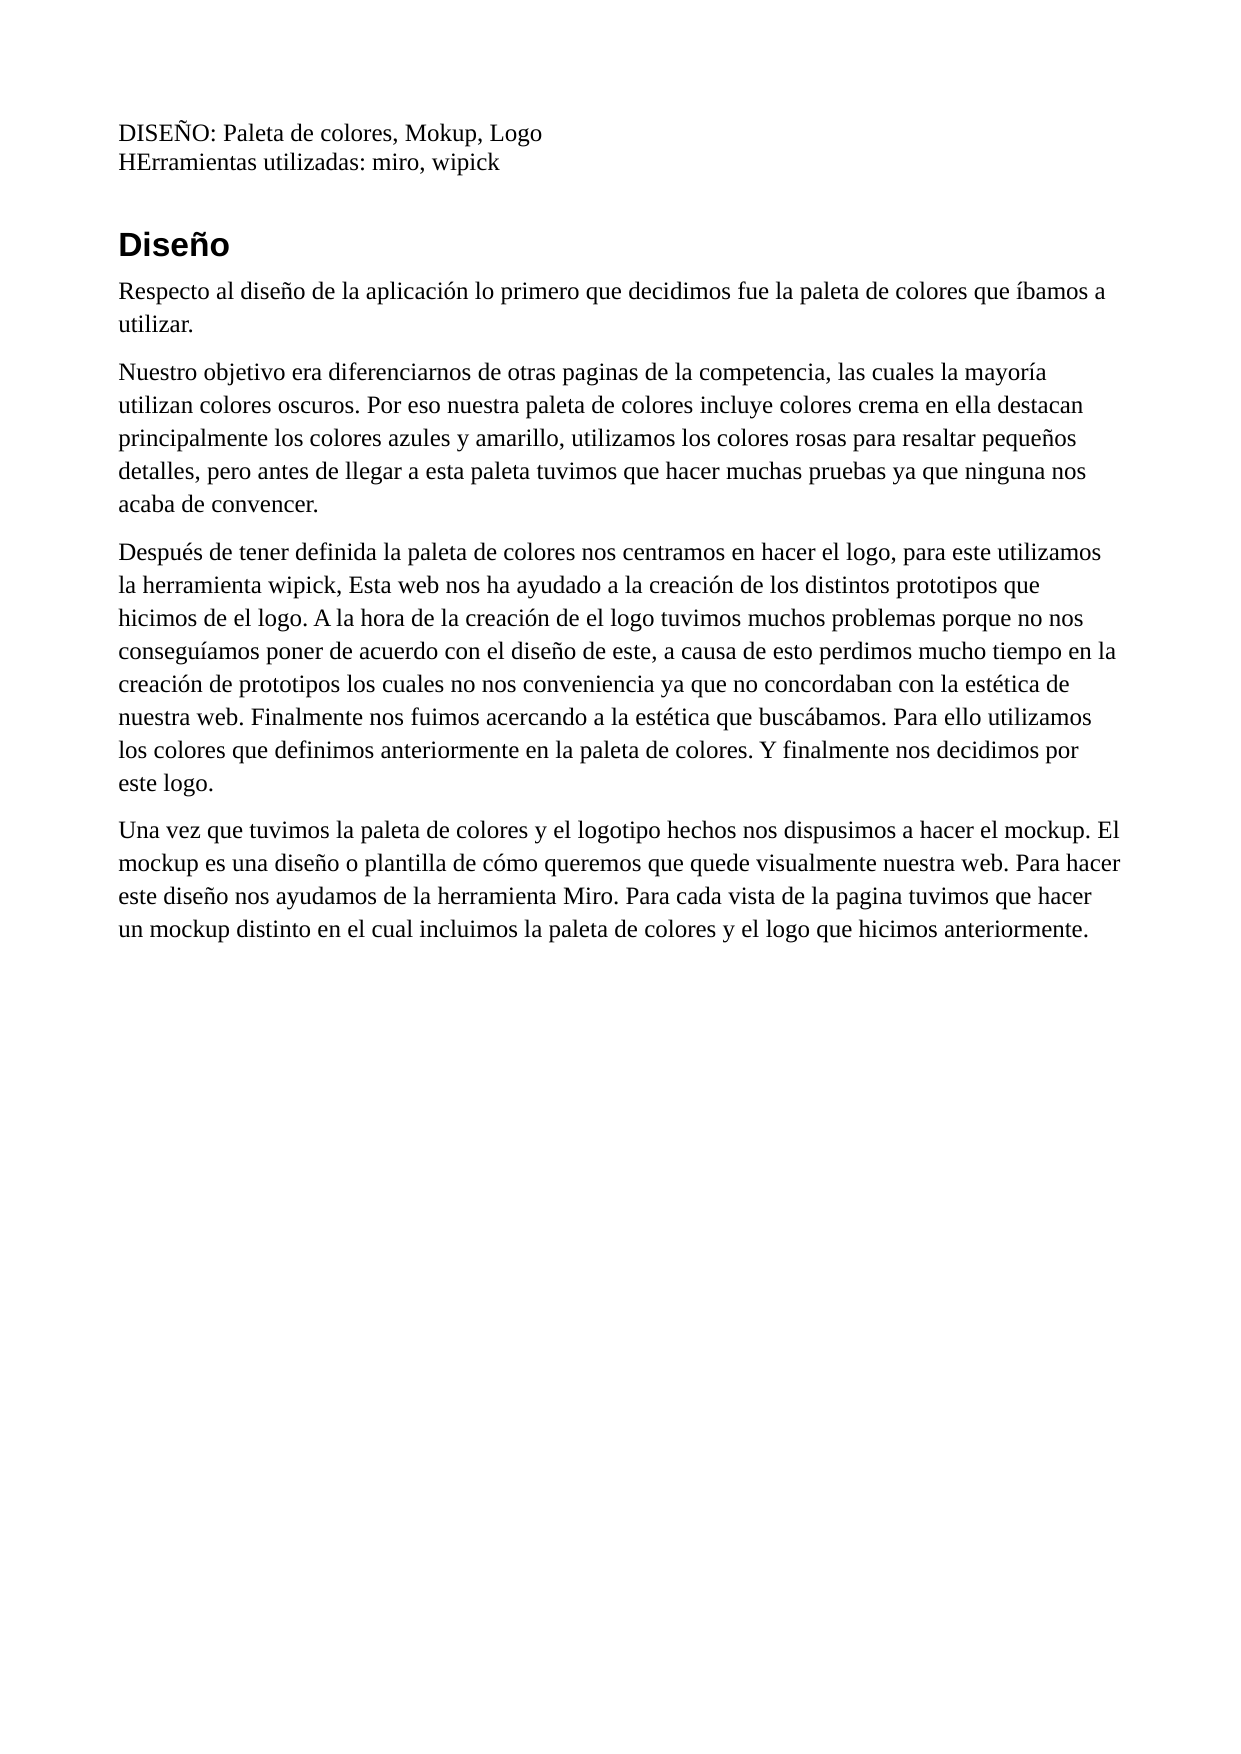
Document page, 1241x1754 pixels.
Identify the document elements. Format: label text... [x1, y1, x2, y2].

text Después de tener definida la paleta de colores nos centramos en hacer el logo, para este utilizamos la herramienta wipick, Esta web nos ha ayudado a la creación de los distintos prototipos que hicimos de el logo. A la hora de la creación de el logo tuvimos muchos problemas porque no nos conseguíamos poner de acuerdo con el diseño de este, a causa de esto perdimos mucho tiempo en la creación de prototipos los cuales no nos conveniencia ya que no concordaban con la estética de nuestra web. Finalmente nos fuimos acercando a la estética que buscábamos. Para ello utilizamos los colores que definimos anteriormente en la paleta de colores. Y finalmente nos decidimos por este logo. [118, 537, 1122, 797]
text Una vez que tuvimos la paleta de colores y el logotipo hechos nos dispusimos a hacer el mockup. El mockup es una diseño o plantilla de cómo queremos que quede visualmente nuestra web. Para hacer este diseño nos ayudamos de la herramienta Miro. Para cada vista de la pagina tuvimos que hacer un mockup distinto en el cual incluimos la paleta de colores y el logo que hicimos anteriormente. [118, 815, 1122, 943]
text DISEÑO: Paleta de colores, Mokup, Logo HErramientas utilizadas: miro, wipick [118, 118, 1122, 176]
text Nuestro objetivo era diferenciarnos de otras paginas de la competencia, las cuales la mayoría utilizan colores oscuros. Por eso nuestra paleta de colores incluye colores crema en ella destacan principalmente los colores azules y amarillo, utilizamos los colores rosas para resaltar pequeños detalles, pero antes de llegar a esta paleta tuvimos que hacer muchas pruebas ya que ninguna nos acaba de convencer. [118, 357, 1122, 518]
subtitle Diseño [118, 225, 1122, 264]
text Respecto al diseño de la aplicación lo primero que decidimos fue la paleta de colores que íbamos a utilizar. [118, 276, 1122, 338]
